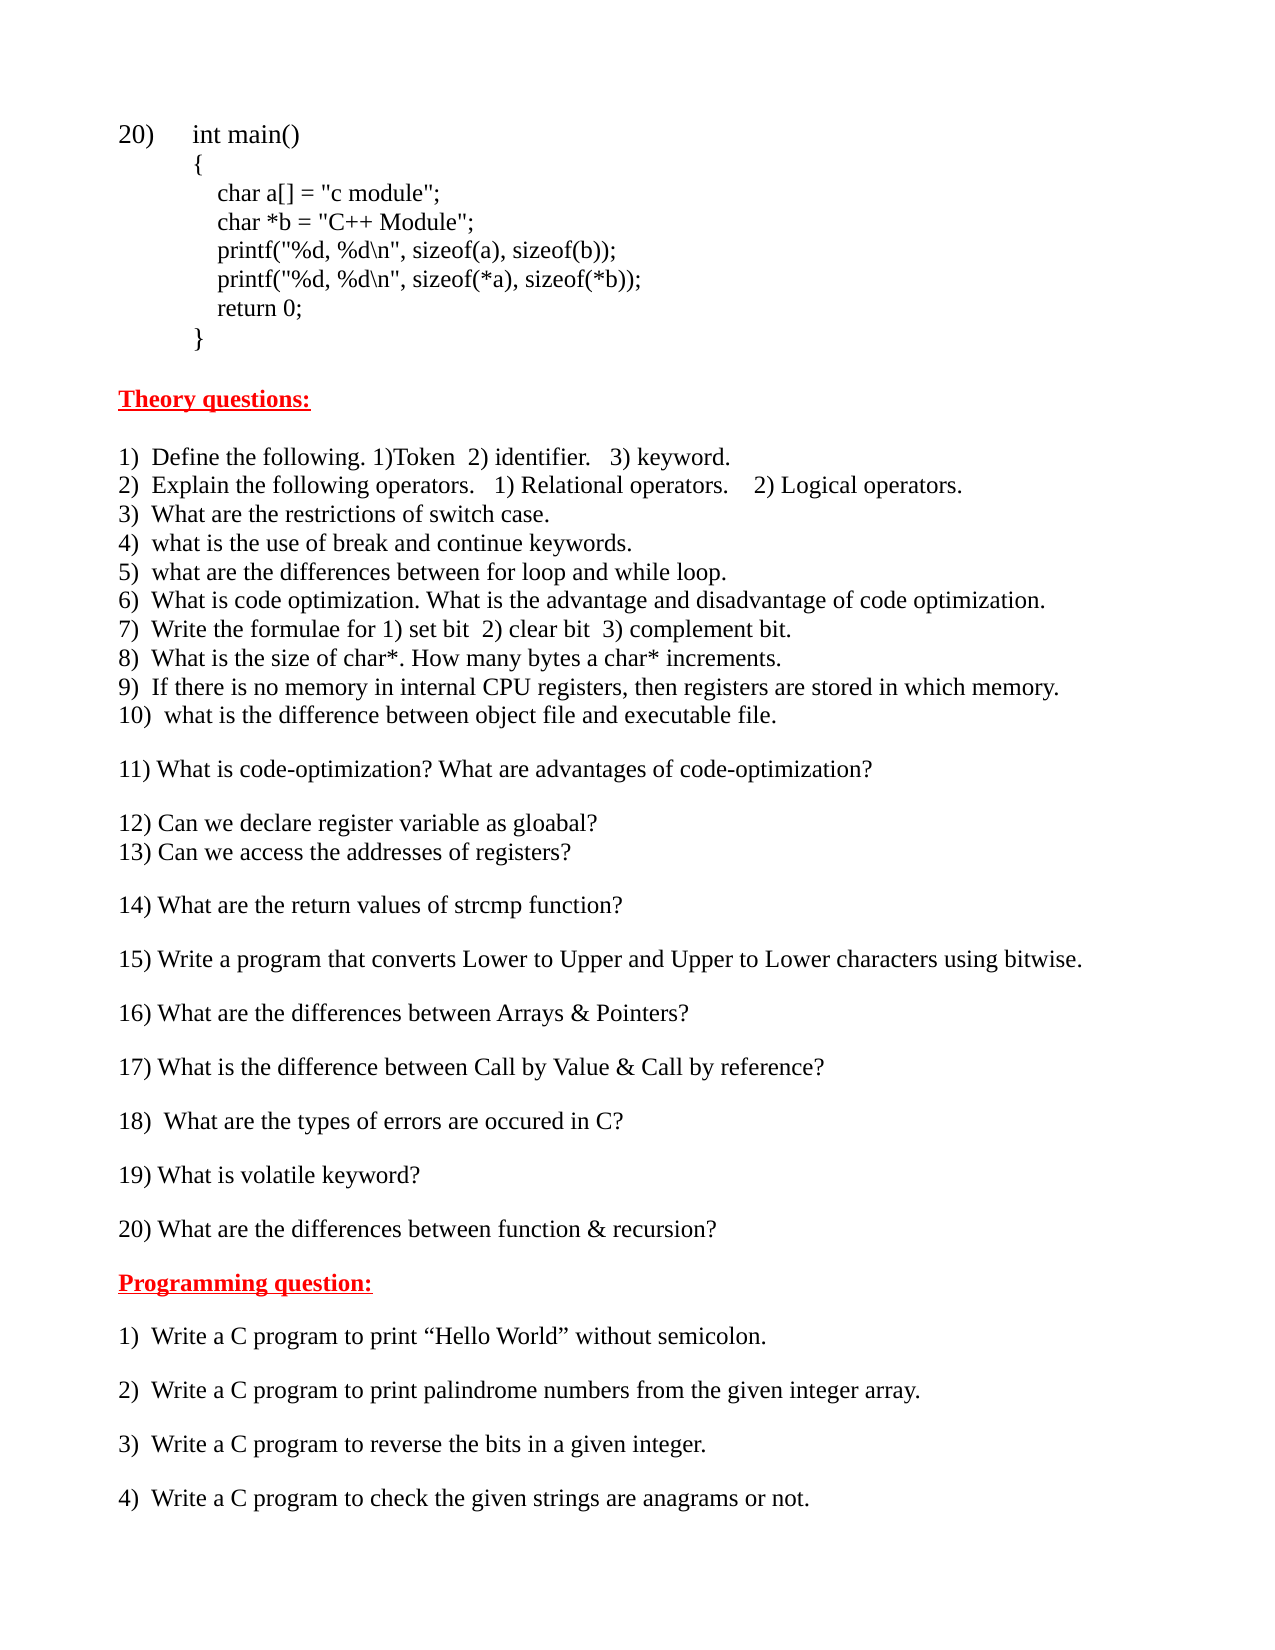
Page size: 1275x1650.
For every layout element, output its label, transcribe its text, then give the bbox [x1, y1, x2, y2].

text 4) what is the use of break and continue keywords. [118, 528, 1157, 557]
text printf("%d, %d\n", sizeof(a), sizeof(b)); [118, 236, 1157, 264]
text printf("%d, %d\n", sizeof(*a), sizeof(*b)); [118, 264, 1157, 293]
text 8) What is the size of char*. How many bytes a char* increments. [118, 643, 1157, 672]
text char a[] = "c module"; [118, 178, 1157, 207]
text 16) What are the differences between Arrays & Pointers? [118, 998, 1157, 1027]
text 1) Write a C program to print “Hello World” without semicolon. [118, 1321, 1157, 1350]
text 2) Explain the following operators. 1) Relational operators. 2) Logical operators. [118, 470, 1157, 499]
text { [118, 149, 1157, 178]
text 3) What are the restrictions of switch case. [118, 499, 1157, 528]
text 18) What are the types of errors are occured in C? [118, 1106, 1157, 1135]
text char *b = "C++ Module"; [118, 207, 1157, 236]
text 17) What is the difference between Call by Value & Call by reference? [118, 1052, 1157, 1081]
text 12) Can we declare register variable as gloabal? [118, 808, 1157, 837]
text 13) Can we access the addresses of registers? [118, 837, 1157, 866]
text 19) What is volatile keyword? [118, 1160, 1157, 1189]
text return 0; [118, 293, 1157, 322]
text Theory questions: [118, 384, 1157, 413]
text 7) Write the formulae for 1) set bit 2) clear bit 3) complement bit. [118, 614, 1157, 643]
text 14) What are the return values of strcmp function? [118, 891, 1157, 919]
text 10) what is the difference between object file and executable file. [118, 700, 1157, 729]
text 9) If there is no memory in internal CPU registers, then registers are stored in which memory. [118, 672, 1157, 700]
text 4) Write a C program to check the given strings are anagrams or not. [118, 1483, 1157, 1512]
text 3) Write a C program to reverse the bits in a given integer. [118, 1429, 1157, 1458]
text 11) What is code-optimization? What are advantages of code-optimization? [118, 754, 1157, 783]
text } [118, 322, 1157, 353]
text 2) Write a C program to print palindrome numbers from the given integer array. [118, 1375, 1157, 1404]
text 5) what are the differences between for loop and while loop. [118, 557, 1157, 585]
text Programming question: [118, 1268, 1157, 1296]
text 20) int main() [118, 118, 1157, 149]
text 6) What is code optimization. What is the advantage and disadvantage of code optimization. [118, 585, 1157, 614]
text 15) Write a program that converts Lower to Upper and Upper to Lower characters using bitwise. [118, 944, 1157, 973]
text 20) What are the differences between function & recursion? [118, 1214, 1157, 1242]
text 1) Define the following. 1)Token 2) identifier. 3) keyword. [118, 442, 1157, 470]
